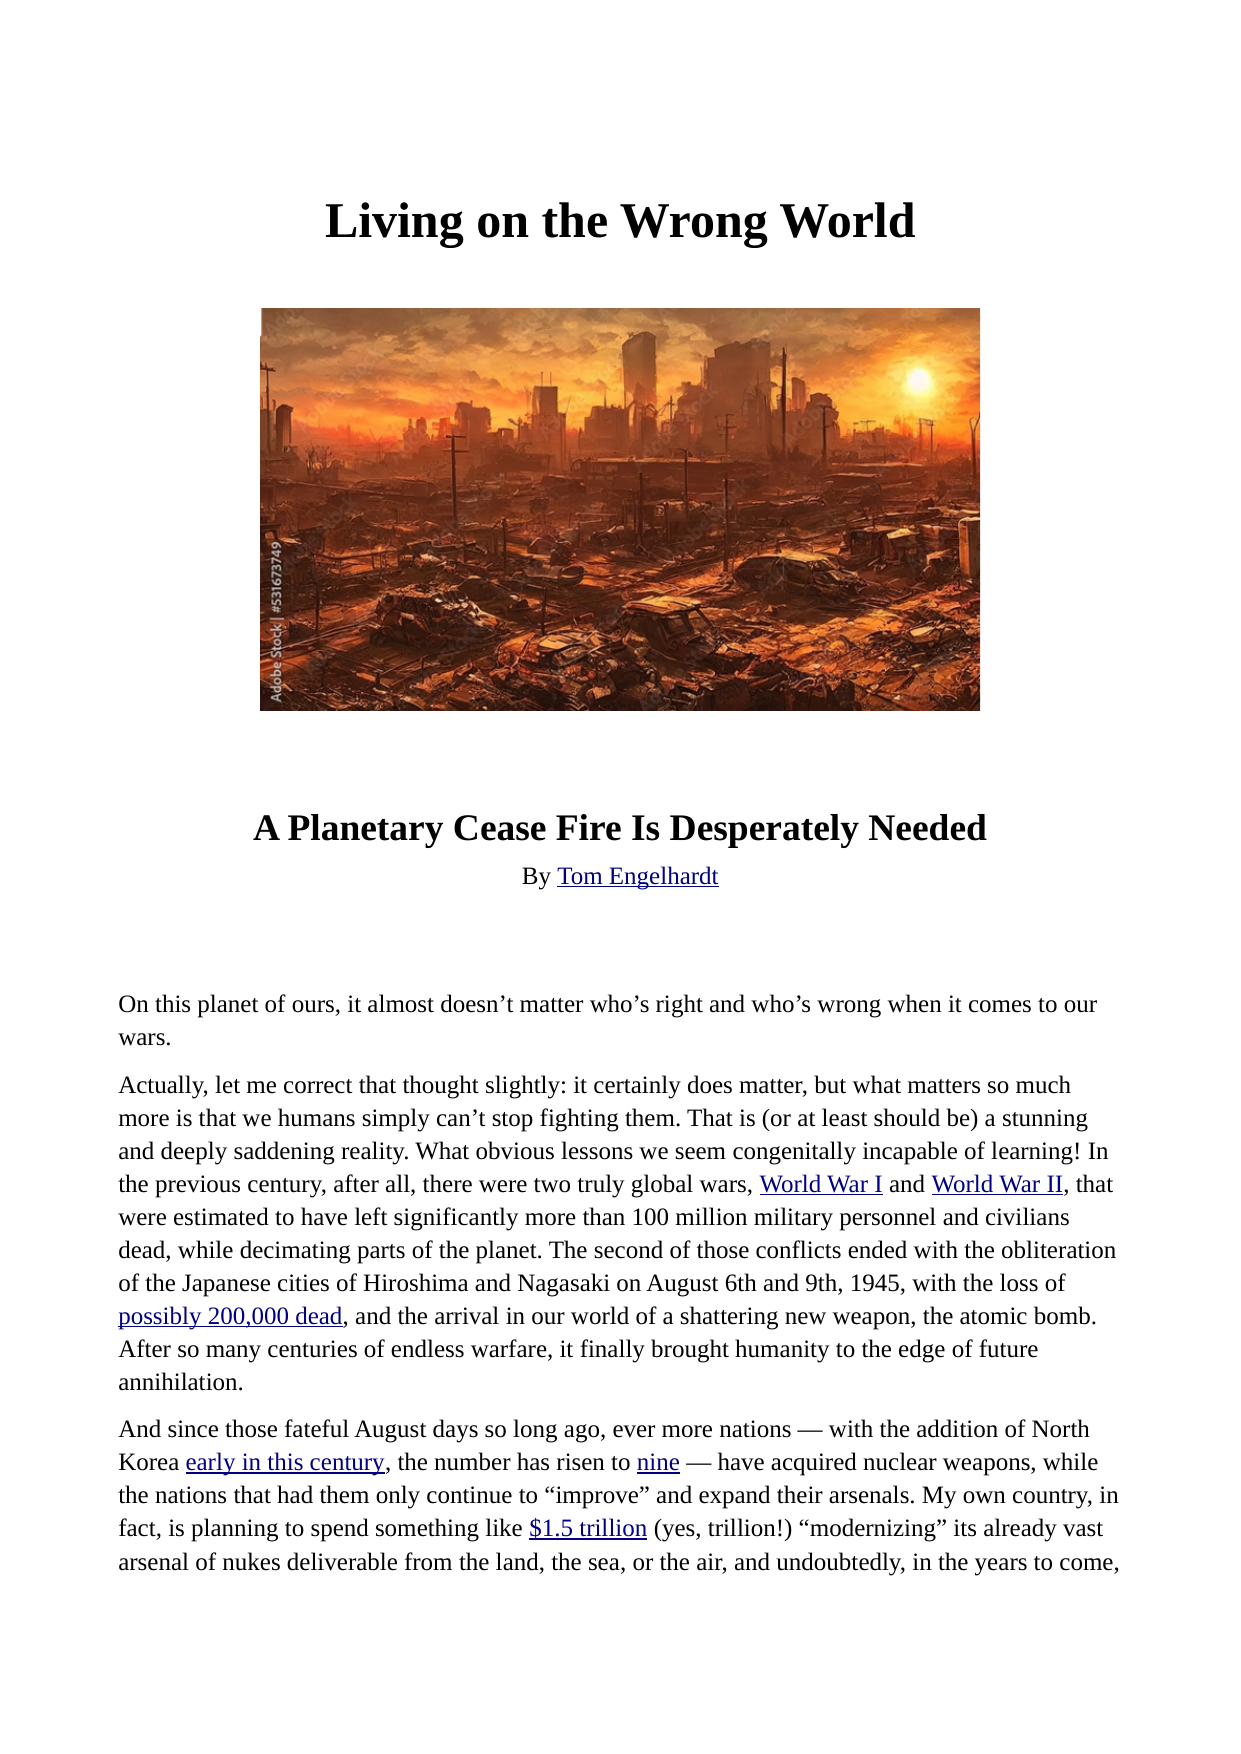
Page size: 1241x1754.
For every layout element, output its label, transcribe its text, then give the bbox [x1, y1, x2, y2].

subtitle Living on the Wrong World [118, 191, 1122, 248]
text And since those fateful August days so long ago, ever more nations — with the addition of North Korea early in this century, the number has risen to nine — have acquired nuclear weapons, while the nations that had them only continue to “improve” and expand their arsenals. My own country, in fact, is planning to spend something like $1.5 trillion (yes, trillion!) “modernizing” its already vast arsenal of nukes deliverable from the land, the sea, or the air, and undoubtedly, in the years to come, [118, 1414, 1122, 1575]
subtitle A Planetary Cease Fire Is Desperately Needed [118, 805, 1122, 848]
text On this planet of ours, it almost doesn’t matter who’s right and who’s wrong when it comes to our wars. [118, 989, 1122, 1051]
text By Tom Engelhardt [118, 861, 1122, 889]
text Actually, let me correct that thought slightly: it certainly does matter, but what matters so much more is that we humans simply can’t stop fighting them. That is (or at least should be) a stunning and deeply saddening reality. What obvious lessons we seem congenitally incapable of learning! In the previous century, after all, there were two truly global wars, World War I and World War II, that were estimated to have left significantly more than 100 million military personnel and civilians dead, while decimating parts of the planet. The second of those conflicts ended with the obliteration of the Japanese cities of Hiroshima and Nagasaki on August 6th and 9th, 1945, with the loss of possibly 200,000 dead, and the arrival in our world of a shattering new weapon, the atomic bomb. After so many centuries of endless warfare, it finally brought humanity to the edge of future annihilation. [118, 1070, 1122, 1396]
